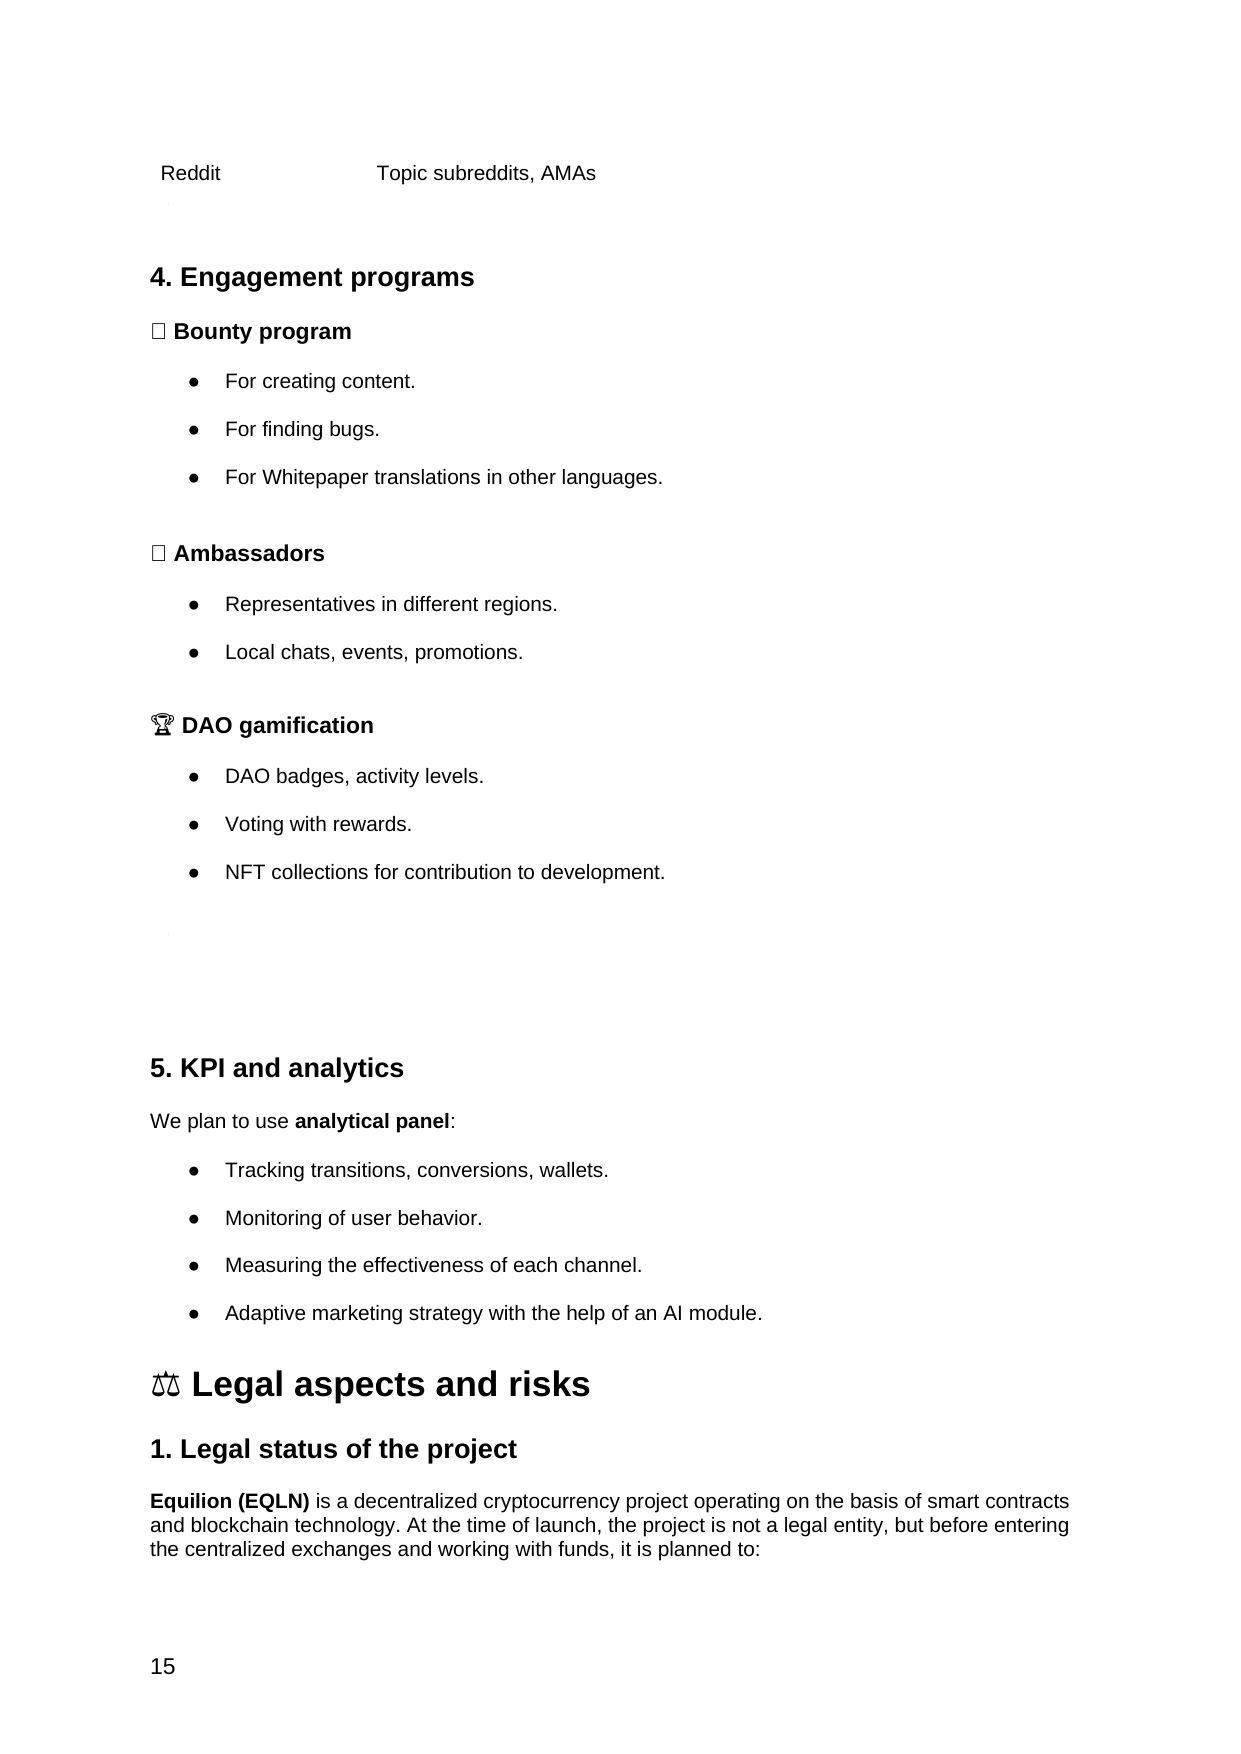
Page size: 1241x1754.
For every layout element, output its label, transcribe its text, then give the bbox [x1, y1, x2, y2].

list Local chats, events, promotions. [187, 639, 1090, 687]
subtitle ⚖️ Legal aspects and risks [150, 1363, 1090, 1403]
list Voting with rewards. [187, 812, 1090, 859]
subtitle 🎁 Bounty program [150, 318, 1090, 344]
table_cell Reddit [150, 150, 366, 202]
list For creating content. [187, 369, 1090, 417]
subtitle 4. Engagement programs [150, 261, 1090, 293]
list Representatives in different regions. [187, 592, 1090, 639]
list Measuring the effectiveness of each channel. [187, 1253, 1090, 1301]
subtitle 5. KPI and analytics [150, 1052, 1090, 1083]
list For Whitepaper translations in other languages. [187, 465, 1090, 515]
text We plan to use analytical panel: [150, 1108, 1090, 1132]
list For finding bugs. [187, 417, 1090, 465]
table_cell Topic subreddits, AMAs [366, 150, 820, 202]
subtitle 👥 Ambassadors [150, 540, 1090, 567]
list DAO badges, activity levels. [187, 764, 1090, 812]
text Equilion (EQLN) is a decentralized cryptocurrency project operating on the basis of smart contracts and blockchain technology. At the time of launch, the project is not a legal entity, but before entering the centralized exchanges and working with funds, it is planned to: [150, 1489, 1090, 1561]
list Tracking transitions, conversions, wallets. [187, 1157, 1090, 1205]
list Adaptive marketing strategy with the help of an AI module. [187, 1301, 1090, 1325]
subtitle 🏆 DAO gamification [150, 712, 1090, 739]
subtitle 1. Legal status of the project [150, 1433, 1090, 1464]
list NFT collections for contribution to development. [187, 859, 1090, 907]
list Monitoring of user behavior. [187, 1205, 1090, 1253]
